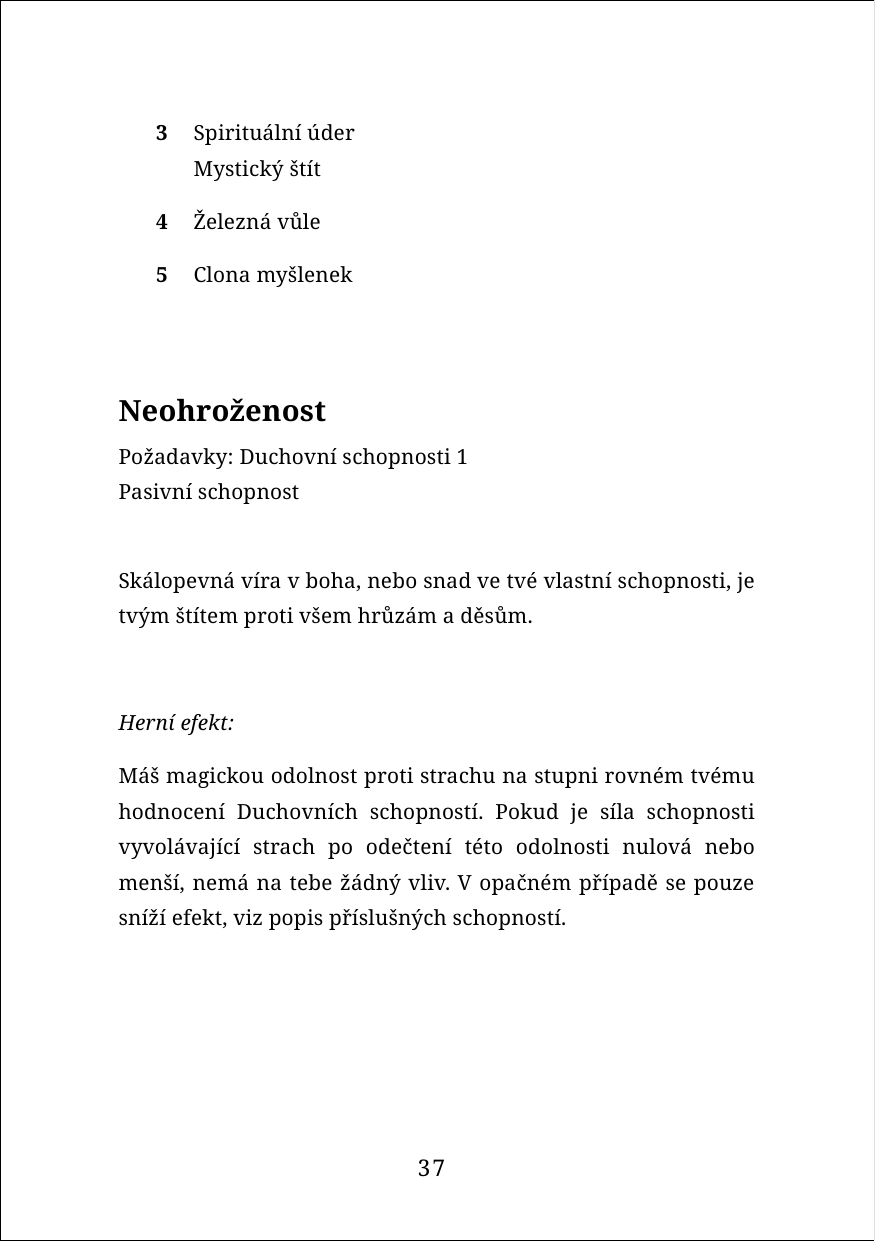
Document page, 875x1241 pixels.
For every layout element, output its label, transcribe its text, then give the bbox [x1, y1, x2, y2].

text Skálopevná víra v boha, nebo snad ve tvé vlastní schopnosti, je tvým štítem proti všem hrůzám a děsům. [118, 566, 756, 630]
list Železná vůle [156, 207, 756, 235]
text Herní efekt: [118, 708, 756, 736]
text Máš magickou odolnost proti strachu na stupni rovném tvému hodnocení Duchovních schopností. Pokud je síla schopnosti vyvolávající strach po odečtení této odolnosti nulová nebo menší, nemá na tebe žádný vliv. V opačném případě se pouze sníží efekt, viz popis příslušných schopností. [118, 761, 756, 932]
list Spirituální úder Mystický štít [156, 118, 756, 182]
text Požadavky: Duchovní schopnosti 1 Pasivní schopnost [118, 442, 756, 541]
subtitle Neohroženost [118, 390, 756, 430]
list Clona myšlenek [156, 260, 756, 289]
